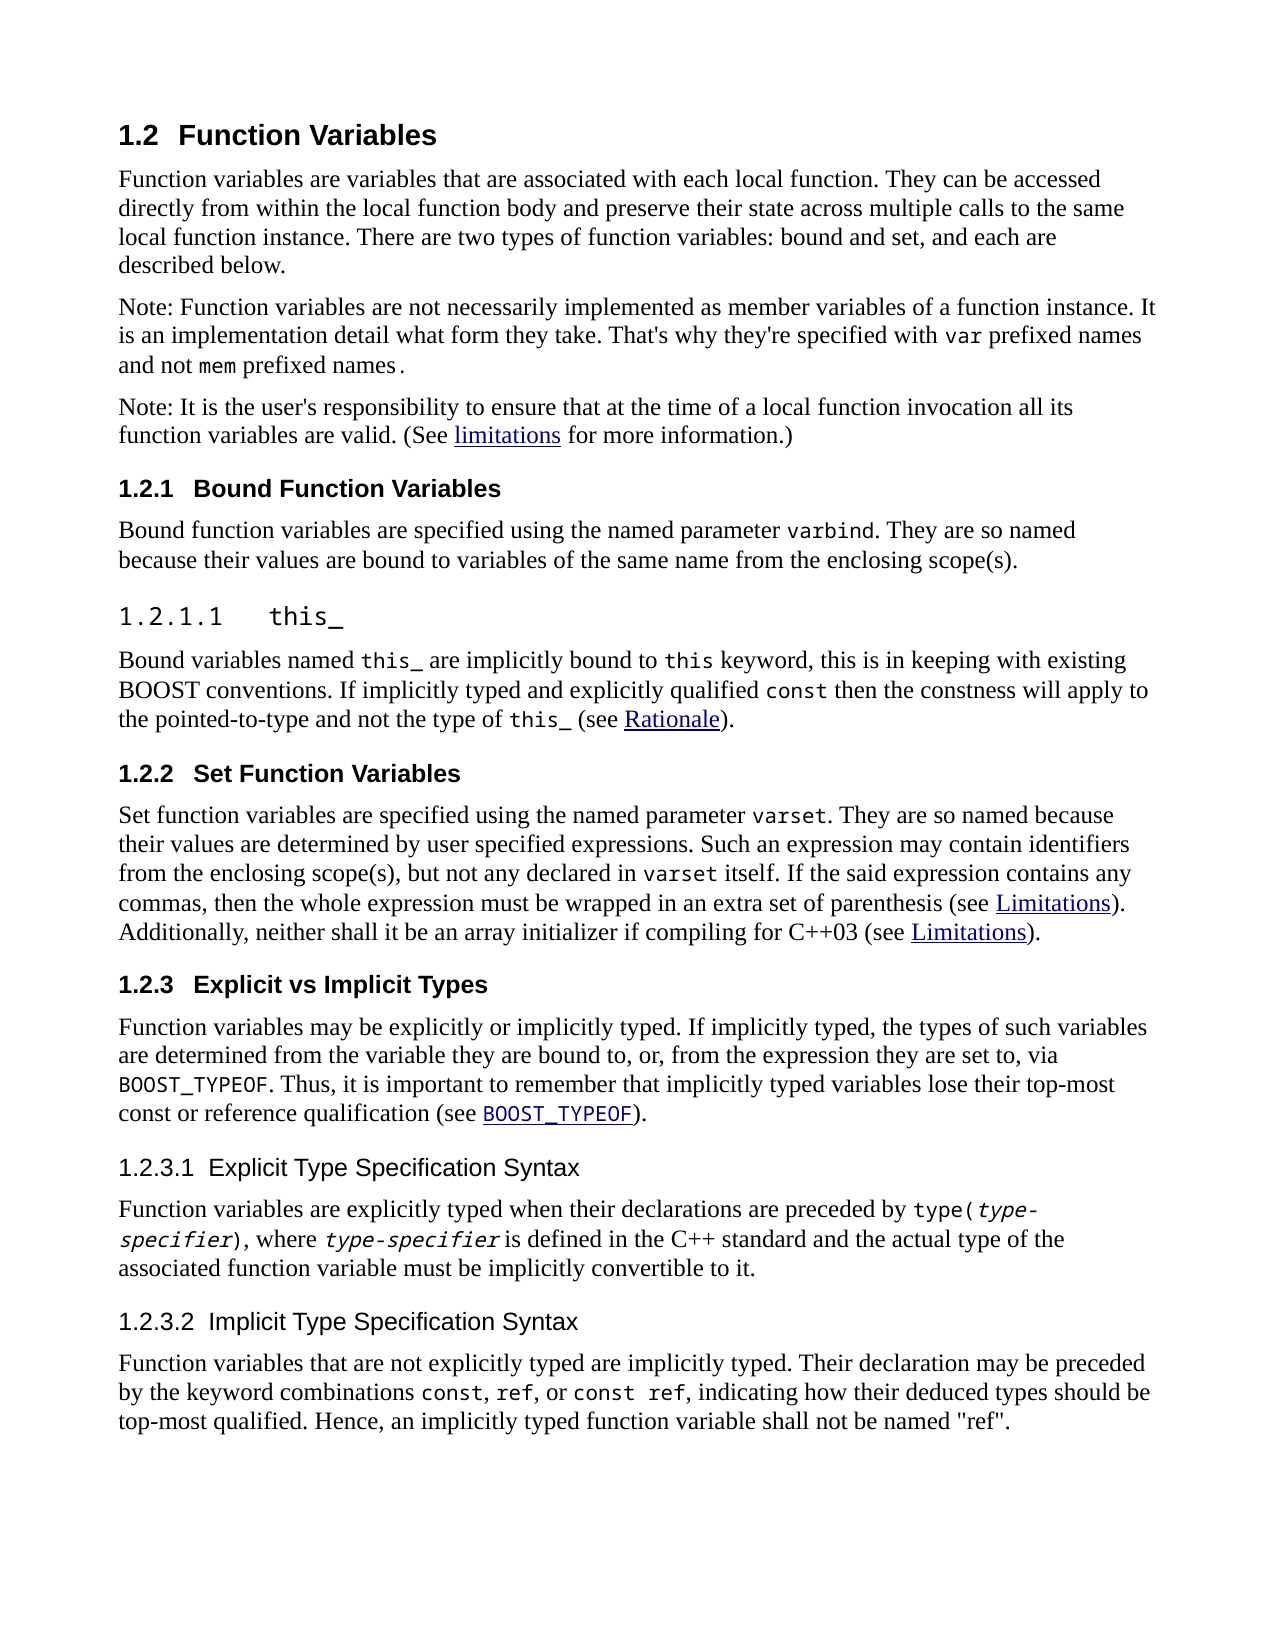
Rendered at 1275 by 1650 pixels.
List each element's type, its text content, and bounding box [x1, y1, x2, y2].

text Bound function variables are specified using the named parameter varbind. They are so named because their values are bound to variables of the same name from the enclosing scope(s). [118, 516, 1157, 574]
subtitle this_ [118, 599, 1157, 633]
text Function variables are explicitly typed when their declarations are preceded by type(type-specifier), where type-specifier is defined in the C++ standard and the actual type of the associated function variable must be implicitly convertible to it. [118, 1194, 1157, 1282]
text Note: Function variables are not necessarily implemented as member variables of a function instance. It is an implementation detail what form they take. That's why they're specified with var prefixed names and not mem prefixed names. [118, 292, 1157, 379]
text Function variables that are not explicitly typed are implicitly typed. Their declaration may be preceded by the keyword combinations const, ref, or const ref, indicating how their deduced types should be top-most qualified. Hence, an implicitly typed function variable shall not be named "ref". [118, 1348, 1157, 1435]
subtitle Bound Function Variables [118, 474, 1157, 503]
subtitle Set Function Variables [118, 759, 1157, 788]
text Set function variables are specified using the named parameter varset. They are so named because their values are determined by user specified expressions. Such an expression may contain identifiers from the enclosing scope(s), but not any declared in varset itself. If the said expression contains any commas, then the whole expression must be wrapped in an extra set of parenthesis (see Limitations). Additionally, neither shall it be an array initializer if compiling for C++03 (see Limitations). [118, 800, 1157, 945]
subtitle Explicit vs Implicit Types [118, 970, 1157, 999]
text Function variables are variables that are associated with each local function. They can be accessed directly from within the local function body and preserve their state across multiple calls to the same local function instance. There are two types of function variables: bound and set, and each are described below. [118, 164, 1157, 279]
text Note: It is the user's responsibility to ensure that at the time of a local function invocation all its function variables are valid. (See limitations for more information.) [118, 392, 1157, 449]
subtitle Implicit Type Specification Syntax [118, 1307, 1157, 1336]
text Function variables may be explicitly or implicitly typed. If implicitly typed, the types of such variables are determined from the variable they are bound to, or, from the expression they are set to, via BOOST_TYPEOF. Thus, it is important to remember that implicitly typed variables lose their top-most const or reference qualification (see BOOST_TYPEOF). [118, 1012, 1157, 1128]
text Bound variables named this_ are implicitly bound to this keyword, this is in keeping with existing BOOST conventions. If implicitly typed and explicitly qualified const then the constness will apply to the pointed-to-type and not the type of this_ (see Rationale). [118, 645, 1157, 734]
subtitle Explicit Type Specification Syntax [118, 1153, 1157, 1182]
subtitle Function Variables [118, 118, 1157, 152]
